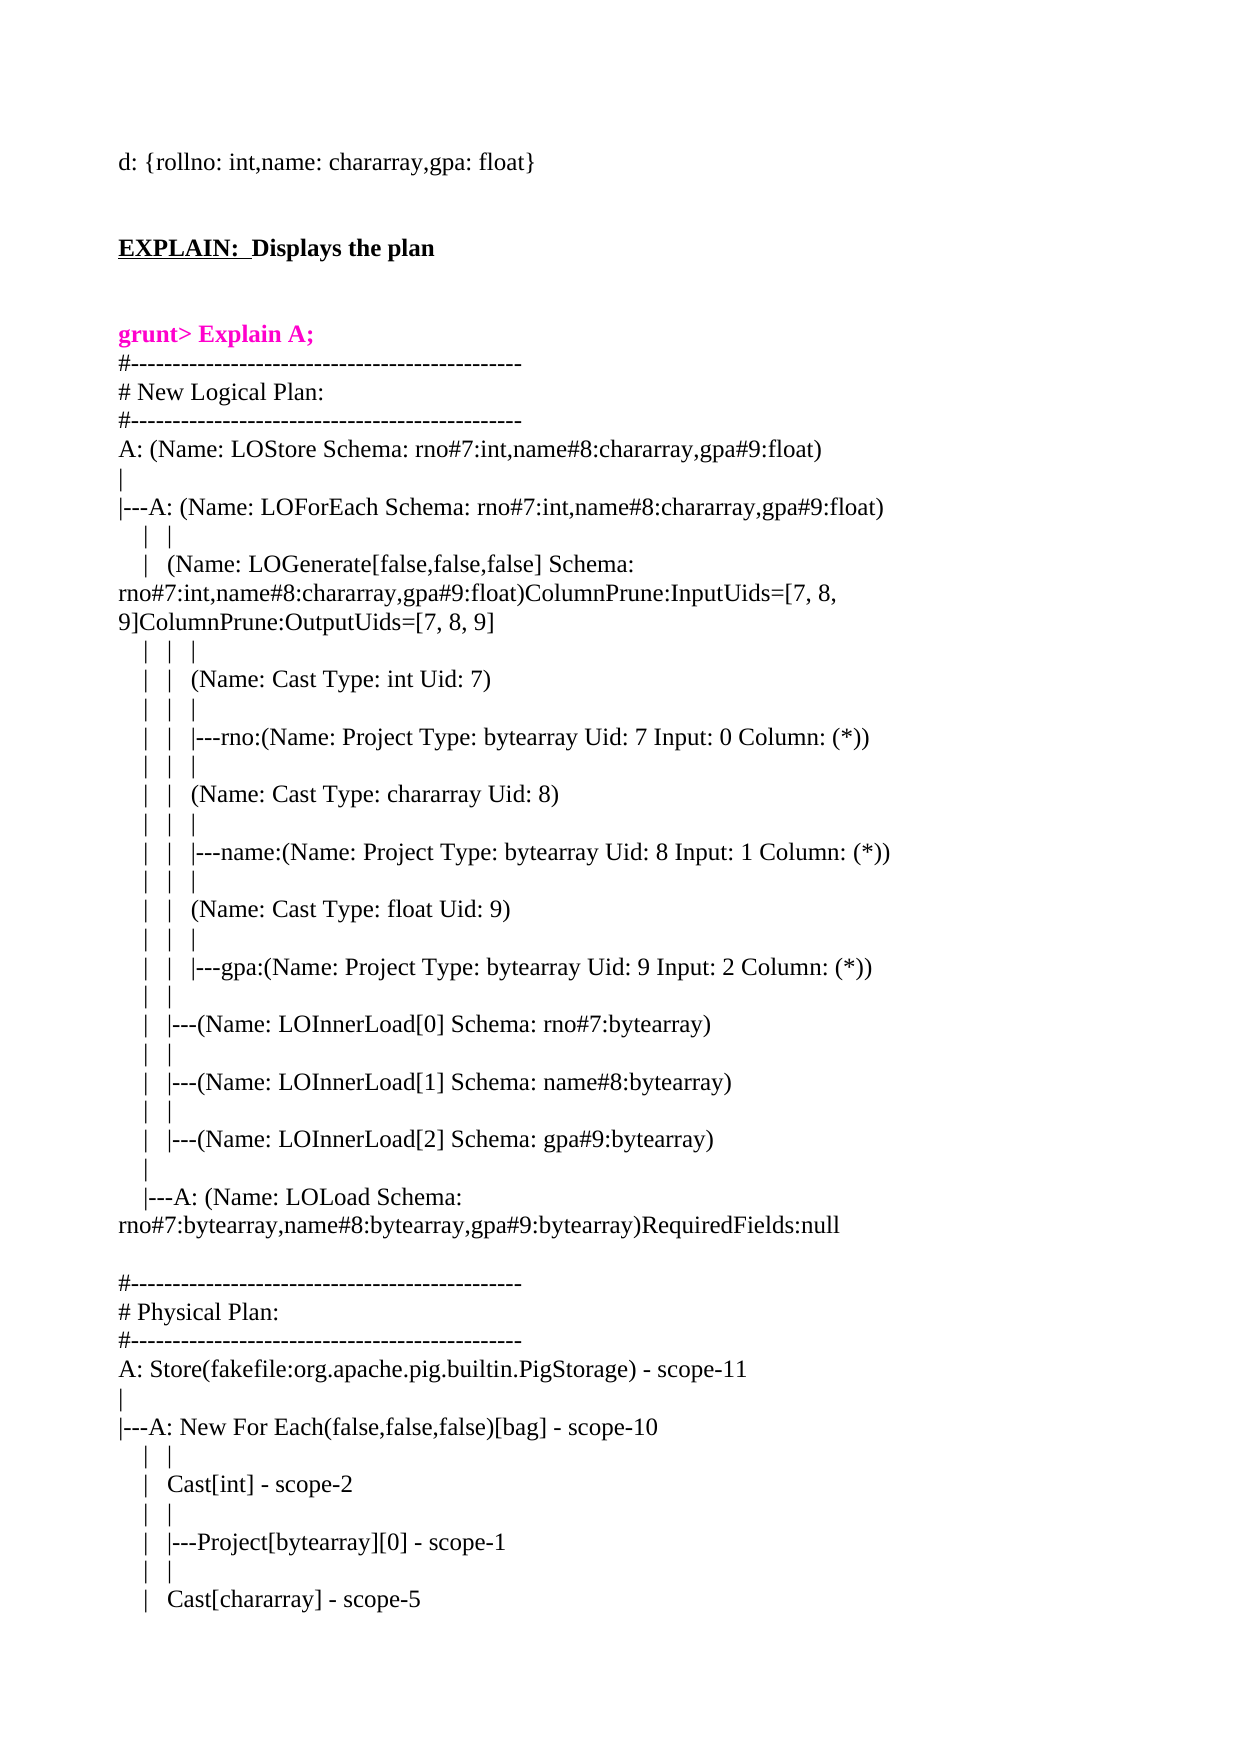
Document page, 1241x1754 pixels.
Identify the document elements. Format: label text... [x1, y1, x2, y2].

text | | |---rno:(Name: Project Type: bytearray Uid: 7 Input: 0 Column: (*)) [118, 722, 1122, 751]
text #----------------------------------------------- [118, 1268, 1122, 1297]
text | | [118, 1498, 1122, 1527]
text EXPLAIN: Displays the plan [118, 233, 1122, 262]
text |---A: (Name: LOLoad Schema: rno#7:bytearray,name#8:bytearray,gpa#9:bytearray)RequiredFields:null [118, 1182, 1122, 1239]
text | Cast[int] - scope-2 [118, 1469, 1122, 1498]
text | | | [118, 923, 1122, 952]
text | |---(Name: LOInnerLoad[2] Schema: gpa#9:bytearray) [118, 1124, 1122, 1153]
text d: {rollno: int,name: chararray,gpa: float} [118, 147, 1122, 176]
text | | | [118, 636, 1122, 664]
text | | | [118, 808, 1122, 837]
text # New Logical Plan: [118, 377, 1122, 406]
text | |---(Name: LOInnerLoad[1] Schema: name#8:bytearray) [118, 1067, 1122, 1096]
text | (Name: LOGenerate[false,false,false] Schema: rno#7:int,name#8:chararray,gpa#9:float)ColumnPrune:InputUids=[7, 8, 9]ColumnPrune:OutputUids=[7, 8, 9] [118, 549, 1122, 636]
text | | | [118, 751, 1122, 779]
text | | | [118, 866, 1122, 894]
text #----------------------------------------------- [118, 406, 1122, 434]
text | | [118, 1038, 1122, 1067]
text | [118, 1383, 1122, 1412]
text | | [118, 1441, 1122, 1469]
text | | |---gpa:(Name: Project Type: bytearray Uid: 9 Input: 2 Column: (*)) [118, 952, 1122, 981]
text | |---(Name: LOInnerLoad[0] Schema: rno#7:bytearray) [118, 1009, 1122, 1038]
text | |---Project[bytearray][0] - scope-1 [118, 1527, 1122, 1556]
text | | [118, 1096, 1122, 1124]
text # Physical Plan: [118, 1297, 1122, 1326]
text |---A: New For Each(false,false,false)[bag] - scope-10 [118, 1412, 1122, 1441]
text |---A: (Name: LOForEach Schema: rno#7:int,name#8:chararray,gpa#9:float) [118, 492, 1122, 521]
text | Cast[chararray] - scope-5 [118, 1584, 1122, 1613]
text A: (Name: LOStore Schema: rno#7:int,name#8:chararray,gpa#9:float) [118, 434, 1122, 463]
text | | (Name: Cast Type: chararray Uid: 8) [118, 779, 1122, 808]
text #----------------------------------------------- [118, 1326, 1122, 1354]
text | | |---name:(Name: Project Type: bytearray Uid: 8 Input: 1 Column: (*)) [118, 837, 1122, 866]
text | | | [118, 693, 1122, 722]
text | | [118, 1556, 1122, 1584]
text #----------------------------------------------- [118, 348, 1122, 377]
text | [118, 463, 1122, 492]
text | | [118, 981, 1122, 1009]
text | | (Name: Cast Type: int Uid: 7) [118, 664, 1122, 693]
text | | (Name: Cast Type: float Uid: 9) [118, 894, 1122, 923]
text | [118, 1153, 1122, 1182]
text grunt> Explain A; [118, 319, 1122, 348]
text A: Store(fakefile:org.apache.pig.builtin.PigStorage) - scope-11 [118, 1354, 1122, 1383]
text | | [118, 521, 1122, 549]
